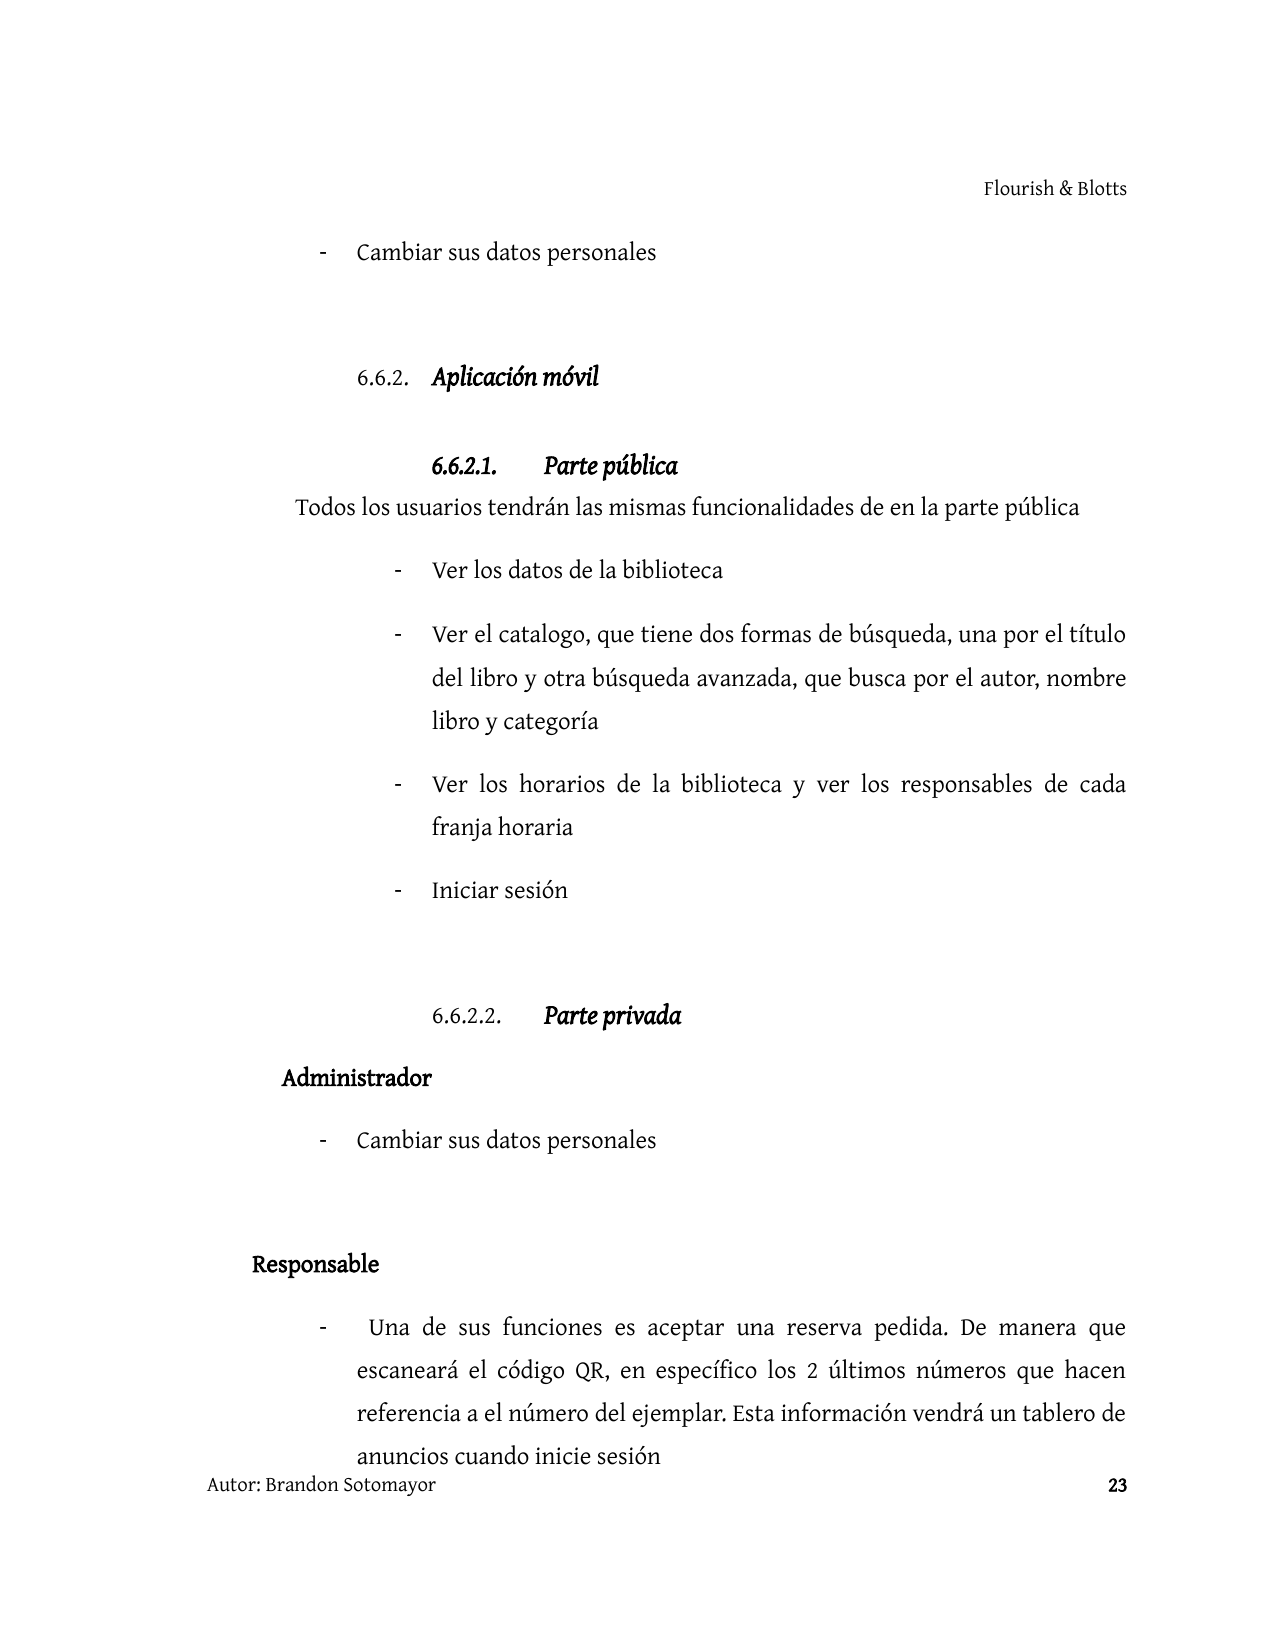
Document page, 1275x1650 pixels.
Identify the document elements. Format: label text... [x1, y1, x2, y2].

list Ver los horarios de la biblioteca y ver los responsables de cada franja horaria [394, 768, 1127, 843]
text Administrador [282, 1064, 1127, 1092]
list Iniciar sesión [394, 875, 1127, 906]
list Parte pública [432, 450, 1127, 481]
list Ver los datos de la biblioteca [394, 554, 1127, 585]
list Una de sus funciones es aceptar una reserva pedida. De manera que escaneará el código QR, en específico los 2 últimos números que hacen referencia a el número del ejemplar. Esta información vendrá un tablero de anuncios cuando inicie sesión [319, 1311, 1127, 1472]
text Todos los usuarios tendrán las mismas funcionalidades de en la parte pública [282, 493, 1127, 522]
list Ver el catalogo, que tiene dos formas de búsqueda, una por el título del libro y otra búsqueda avanzada, que busca por el autor, nombre libro y categoría [394, 618, 1127, 736]
text Responsable [252, 1250, 1127, 1279]
list Cambiar sus datos personales [319, 236, 1127, 267]
list Aplicación móvil [357, 361, 1127, 392]
list Cambiar sus datos personales [319, 1124, 1127, 1156]
list Parte privada [432, 1000, 1127, 1031]
